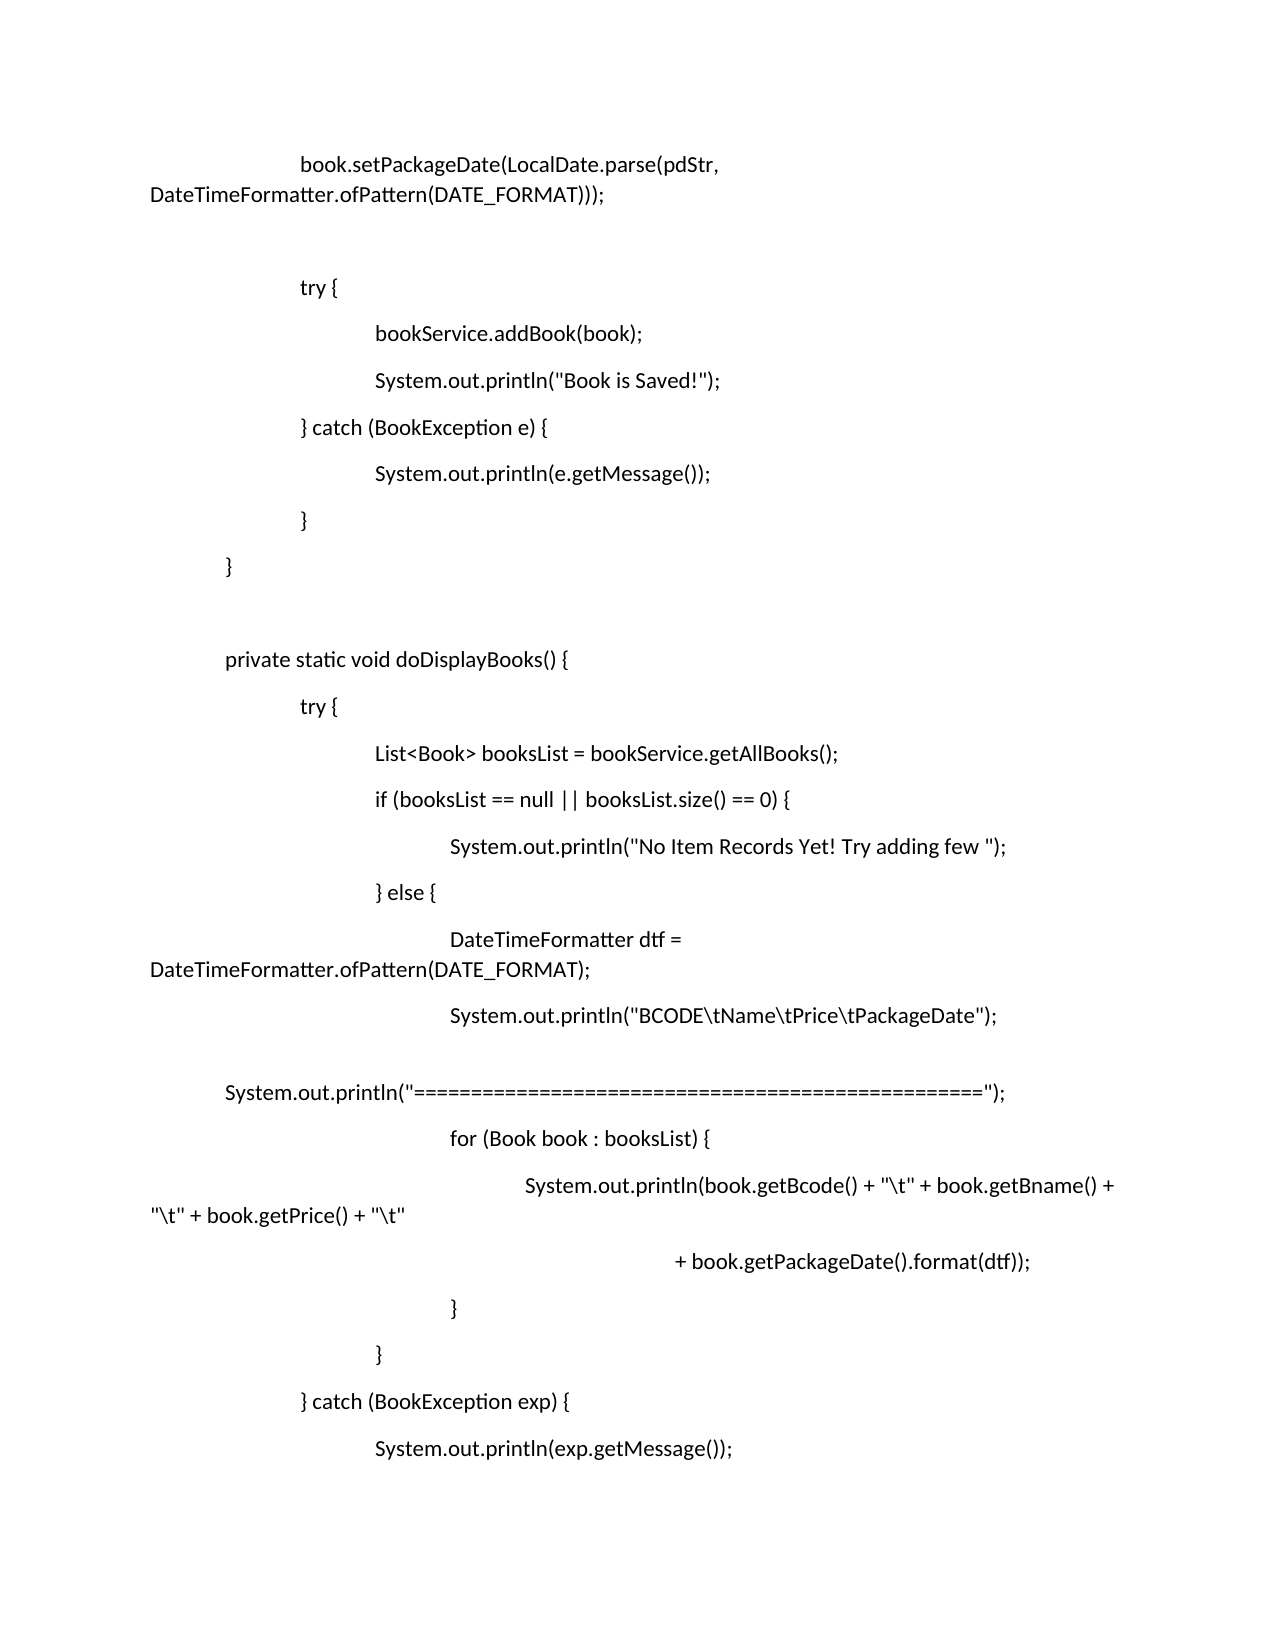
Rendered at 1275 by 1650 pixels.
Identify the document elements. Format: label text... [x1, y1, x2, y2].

text for (Book book : booksList) { [150, 1124, 1125, 1152]
text System.out.println("No Item Records Yet! Try adding few "); [150, 832, 1125, 860]
text bookService.addBook(book); [150, 319, 1125, 348]
text List<Book> booksList = bookService.getAllBooks(); [150, 739, 1125, 767]
text try { [150, 273, 1125, 301]
text } [150, 1294, 1125, 1322]
text } catch (BookException e) { [150, 413, 1125, 441]
text + book.getPackageDate().format(dtf)); [150, 1247, 1125, 1275]
text System.out.println(exp.getMessage()); [150, 1434, 1125, 1462]
text } [150, 506, 1125, 534]
text book.setPackageDate(LocalDate.parse(pdStr, DateTimeFormatter.ofPattern(DATE_FORMAT))); [150, 150, 1125, 208]
text private static void doDisplayBooks() { [150, 646, 1125, 673]
text System.out.println("Book is Saved!"); [150, 366, 1125, 394]
text } catch (BookException exp) { [150, 1387, 1125, 1415]
text try { [150, 692, 1125, 720]
text } [150, 552, 1125, 580]
text } else { [150, 878, 1125, 906]
text System.out.println("BCODE\tName\tPrice\tPackageDate"); [150, 1001, 1125, 1029]
text } [150, 1341, 1125, 1368]
text System.out.println(book.getBcode() + "\t" + book.getBname() + "\t" + book.getPrice() + "\t" [150, 1171, 1125, 1229]
text if (booksList == null || booksList.size() == 0) { [150, 785, 1125, 813]
text System.out.println(e.getMessage()); [150, 459, 1125, 487]
text System.out.println("=================================================="); [150, 1048, 1125, 1106]
text DateTimeFormatter dtf = DateTimeFormatter.ofPattern(DATE_FORMAT); [150, 925, 1125, 983]
